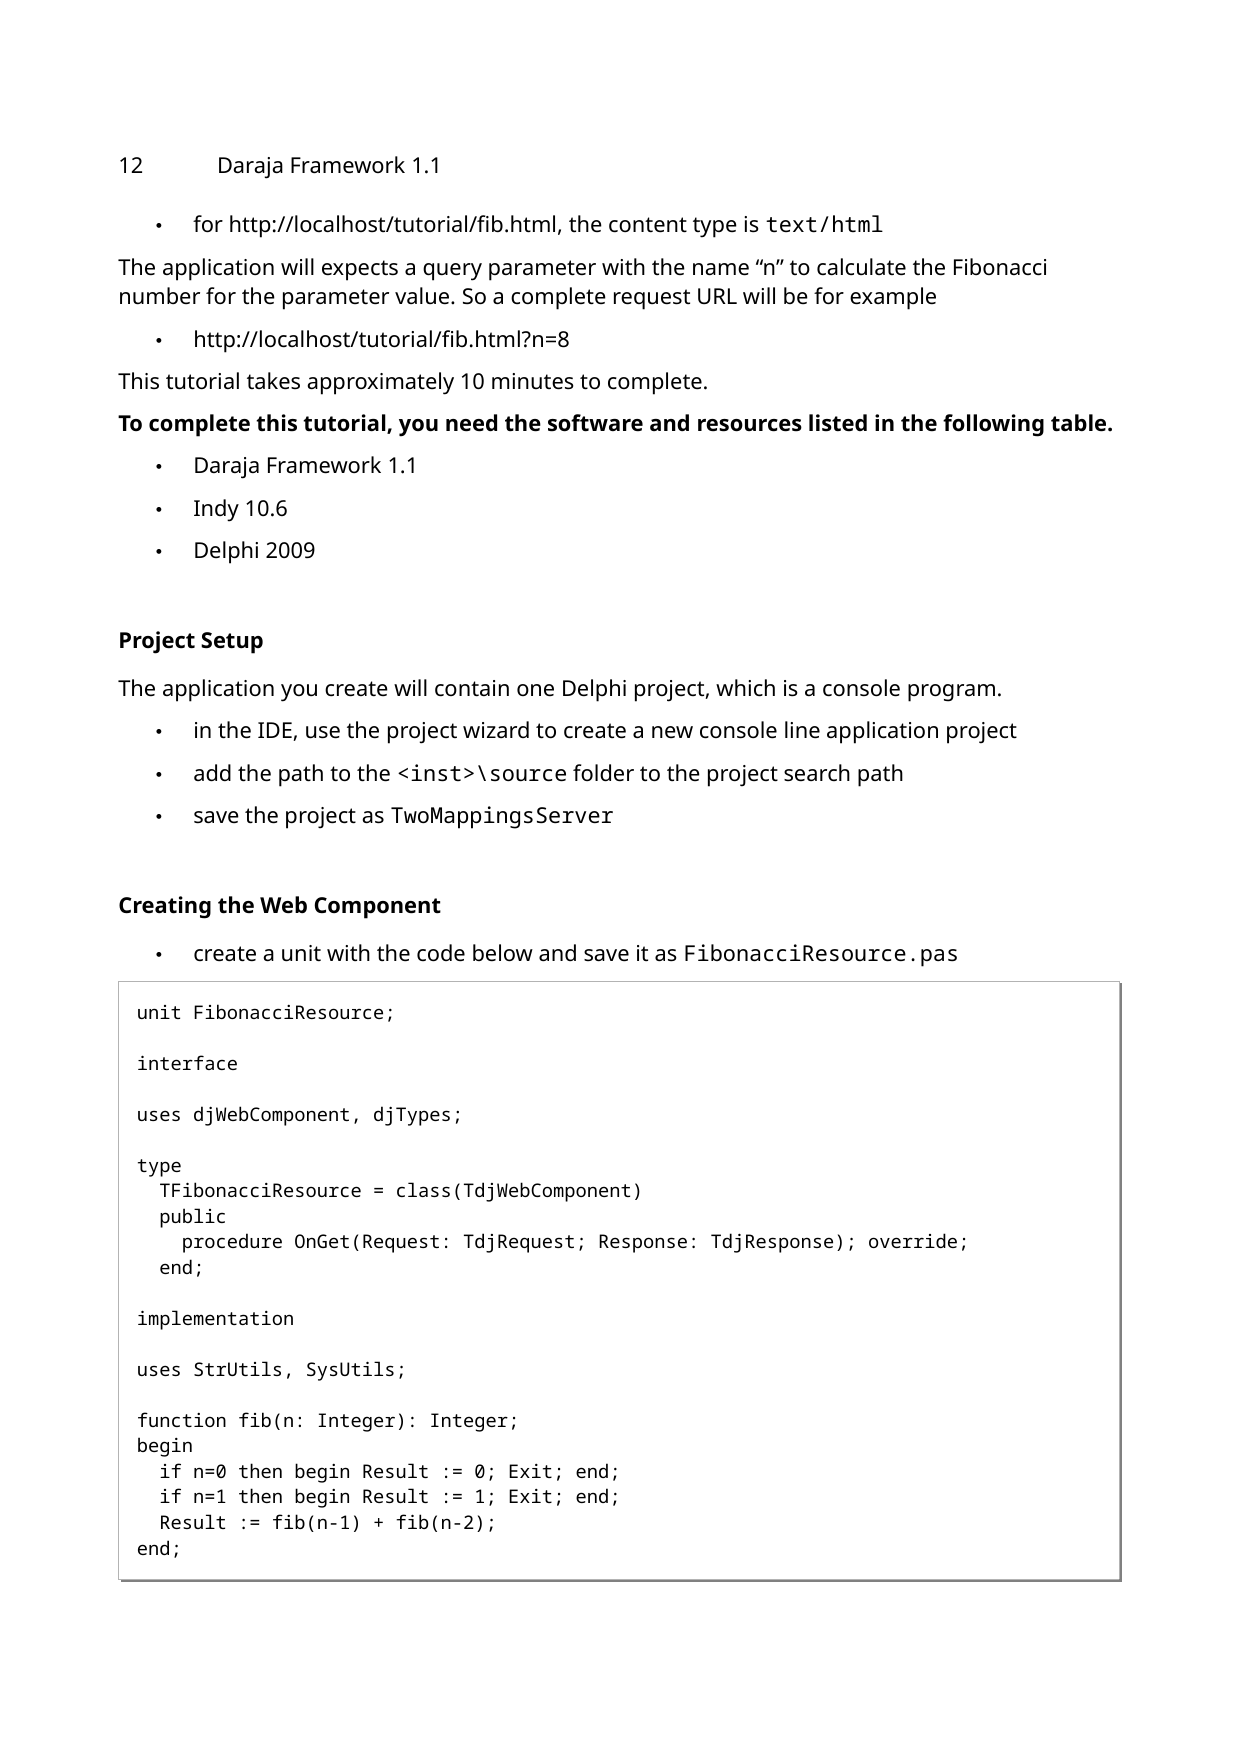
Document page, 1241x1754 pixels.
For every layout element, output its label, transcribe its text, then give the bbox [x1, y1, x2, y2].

text if n=1 then begin Result := 1; Exit; end; [119, 1465, 1119, 1491]
text type [119, 1134, 1119, 1159]
list http://localhost/tutorial/fib.html?n=8 [156, 324, 1122, 353]
text public [119, 1185, 1119, 1210]
list save the project as TwoMappingsServer [156, 800, 1122, 830]
text unit FibonacciResource; [119, 982, 1119, 1024]
list add the path to the <inst>\source folder to the project search path [156, 758, 1122, 788]
text interface [119, 1032, 1119, 1076]
text uses djWebComponent, djTypes; [119, 1083, 1119, 1127]
text end; [119, 1516, 1119, 1579]
text Result := fib(n-1) + fib(n-2); [119, 1491, 1119, 1516]
text To complete this tutorial, you need the software and resources listed in the following table. [118, 408, 1122, 438]
text function fib(n: Integer): Integer; [119, 1389, 1119, 1414]
text if n=0 then begin Result := 0; Exit; end; [119, 1440, 1119, 1465]
text implementation [119, 1287, 1119, 1331]
list for http://localhost/tutorial/fib.html, the content type is text/html [156, 209, 1122, 239]
list in the IDE, use the project wizard to create a new console line application project [156, 716, 1122, 745]
subtitle Project Setup [118, 625, 1122, 655]
list Delphi 2009 [156, 535, 1122, 565]
list create a unit with the code below and save it as FibonacciResource.pas [156, 938, 1122, 968]
text begin [119, 1414, 1119, 1440]
subtitle Creating the Web Component [118, 890, 1122, 920]
text The application you create will contain one Delphi project, which is a console program. [118, 673, 1122, 703]
text TFibonacciResource = class(TdjWebComponent) [119, 1159, 1119, 1185]
list Indy 10.6 [156, 493, 1122, 523]
text The application will expects a query parameter with the name “n” to calculate the Fibonacci number for the parameter value. So a complete request URL will be for example [118, 252, 1122, 311]
text uses StrUtils, SysUtils; [119, 1338, 1119, 1382]
text procedure OnGet(Request: TdjRequest; Response: TdjResponse); override; [119, 1210, 1119, 1236]
text end; [119, 1236, 1119, 1280]
list Daraja Framework 1.1 [156, 451, 1122, 480]
text This tutorial takes approximately 10 minutes to complete. [118, 366, 1122, 396]
